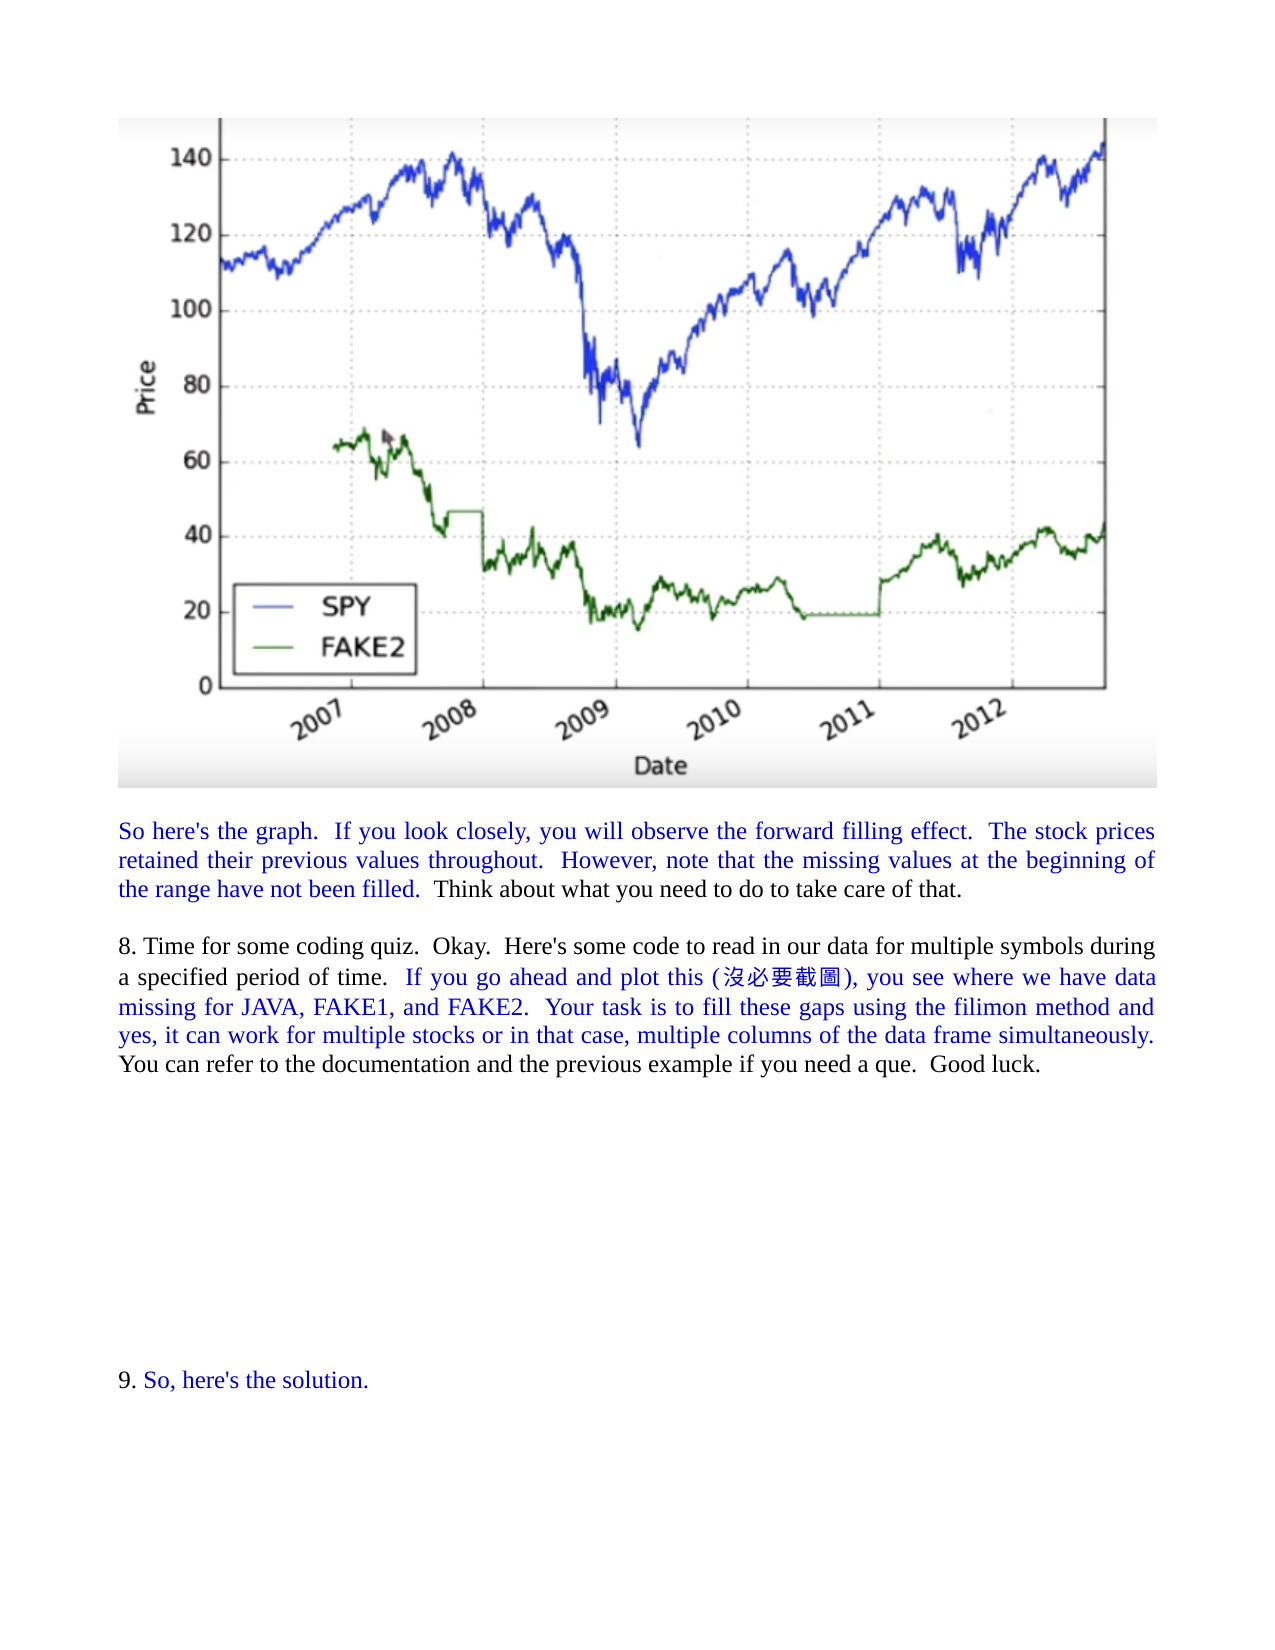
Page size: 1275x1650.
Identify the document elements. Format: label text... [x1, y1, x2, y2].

text 9. So, here's the solution. [118, 1365, 1157, 1394]
picture [118, 118, 1157, 788]
text So here's the graph. If you look closely, you will observe the forward filling effect. The stock prices retained their previous values throughout. However, note that the missing values at the beginning of the range have not been filled. Think about what you need to do to take care of that. [118, 816, 1157, 902]
text 8. Time for some coding quiz. Okay. Here's some code to read in our data for multiple symbols during a specified period of time. If you go ahead and plot this (沒必要截圖), you see where we have data missing for JAVA, FAKE1, and FAKE2. Your task is to fill these gaps using the filimon method and yes, it can work for multiple stocks or in that case, multiple columns of the data frame simultaneously. You can refer to the documentation and the previous example if you need a que. Good luck. [118, 931, 1157, 1078]
